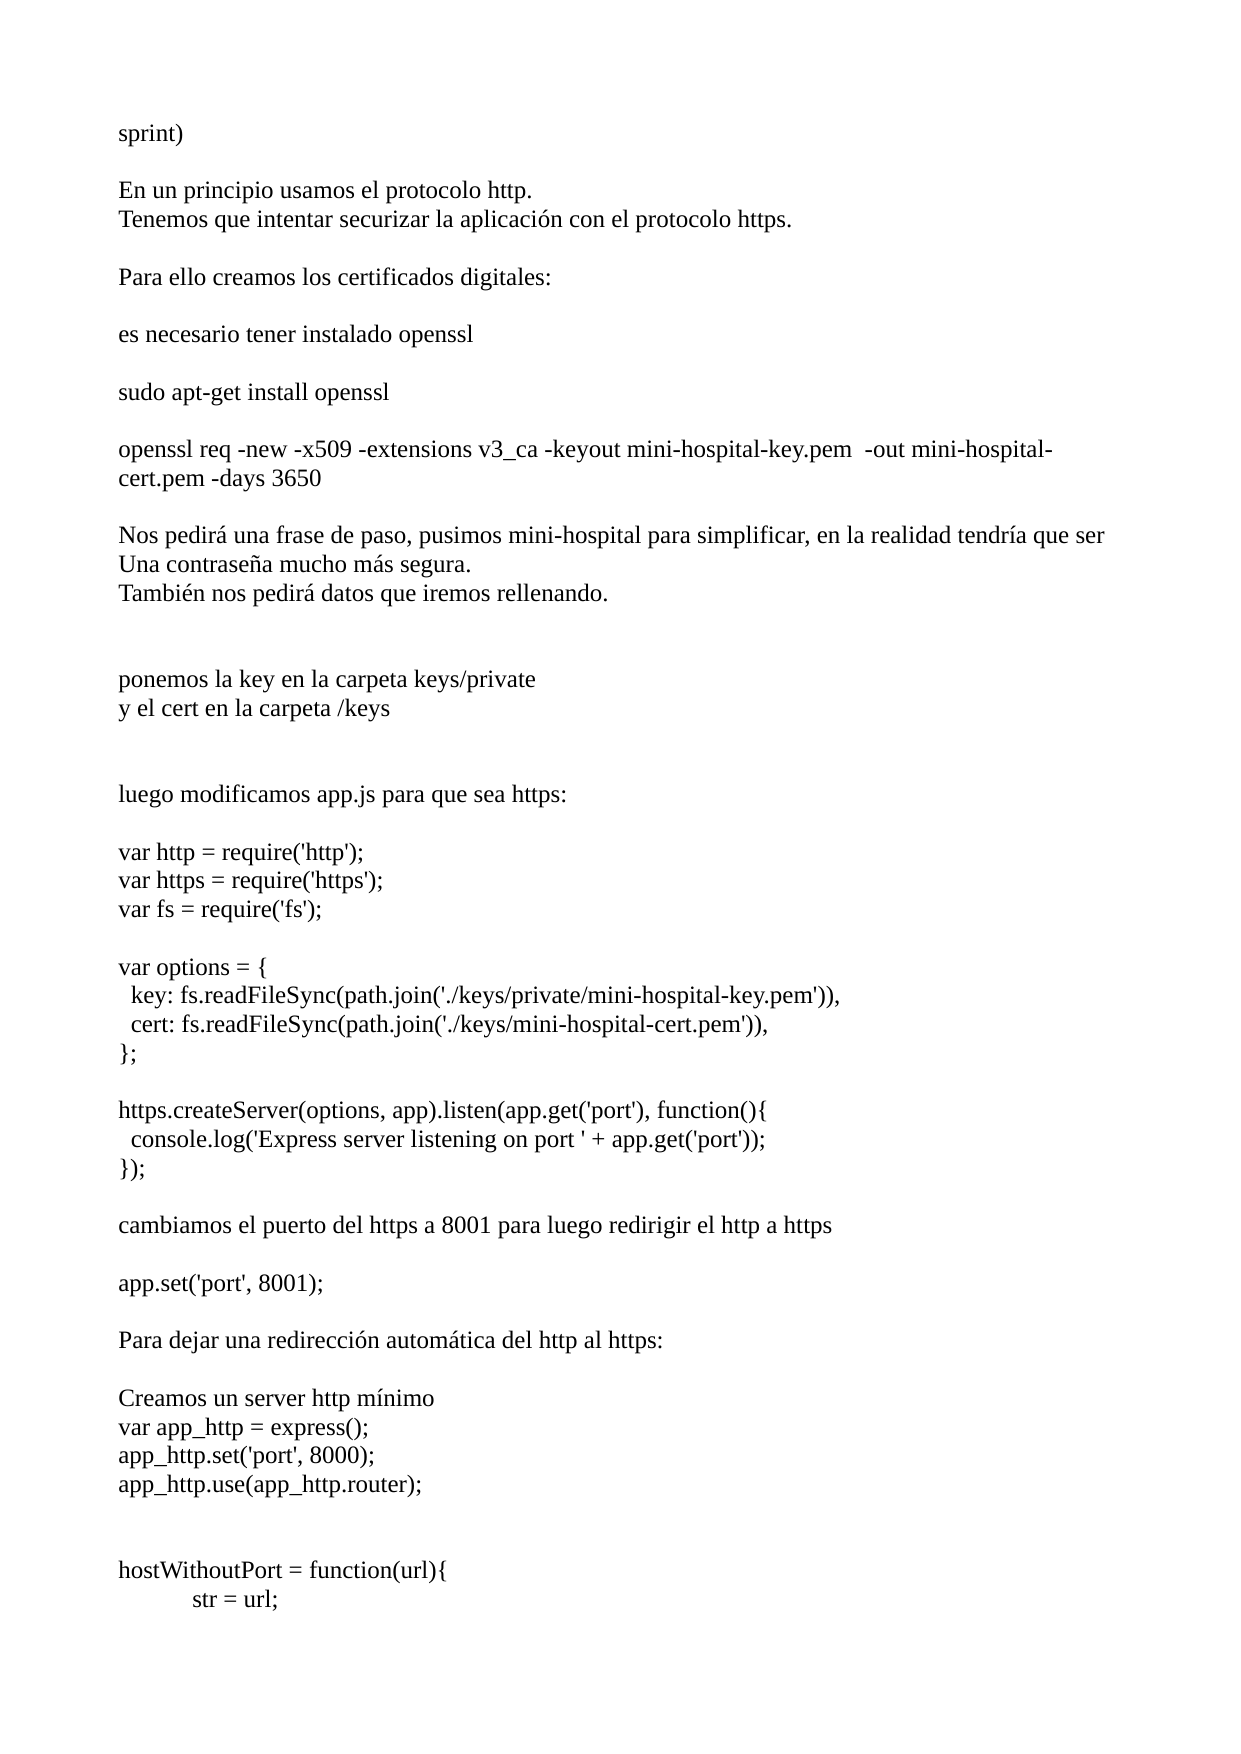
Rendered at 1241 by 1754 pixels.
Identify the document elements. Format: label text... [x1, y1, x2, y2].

text sudo apt-get install openssl [118, 377, 1122, 406]
text En un principio usamos el protocolo http. [118, 176, 1122, 204]
text ponemos la key en la carpeta keys/private [118, 664, 1122, 693]
text var fs = require('fs'); [118, 894, 1122, 923]
text var options = { [118, 952, 1122, 981]
text var https = require('https'); [118, 866, 1122, 894]
text app_http.set('port', 8000); [118, 1441, 1122, 1469]
text luego modificamos app.js para que sea https: [118, 779, 1122, 808]
text Tenemos que intentar securizar la aplicación con el protocolo https. [118, 204, 1122, 233]
text También nos pedirá datos que iremos rellenando. [118, 578, 1122, 607]
text app.set('port', 8001); [118, 1268, 1122, 1297]
text Nos pedirá una frase de paso, pusimos mini-hospital para simplificar, en la realidad tendría que ser Una contraseña mucho más segura. [118, 521, 1122, 578]
text https.createServer(options, app).listen(app.get('port'), function(){ [118, 1096, 1122, 1124]
text Para dejar una redirección automática del http al https: [118, 1326, 1122, 1354]
text str = url; [118, 1584, 1122, 1613]
text key: fs.readFileSync(path.join('./keys/private/mini-hospital-key.pem')), [118, 981, 1122, 1009]
text var http = require('http'); [118, 837, 1122, 866]
text hostWithoutPort = function(url){ [118, 1556, 1122, 1584]
text }); [118, 1153, 1122, 1182]
text y el cert en la carpeta /keys [118, 693, 1122, 722]
text cambiamos el puerto del https a 8001 para luego redirigir el http a https [118, 1211, 1122, 1239]
text cert: fs.readFileSync(path.join('./keys/mini-hospital-cert.pem')), [118, 1009, 1122, 1038]
text console.log('Express server listening on port ' + app.get('port')); [118, 1124, 1122, 1153]
text openssl req -new -x509 -extensions v3_ca -keyout mini-hospital-key.pem -out mini-hospital-cert.pem -days 3650 [118, 434, 1122, 492]
text Para ello creamos los certificados digitales: [118, 262, 1122, 291]
text }; [118, 1038, 1122, 1067]
text sprint) [118, 118, 1122, 147]
text es necesario tener instalado openssl [118, 319, 1122, 348]
text Creamos un server http mínimo [118, 1383, 1122, 1412]
text app_http.use(app_http.router); [118, 1469, 1122, 1498]
text var app_http = express(); [118, 1412, 1122, 1441]
